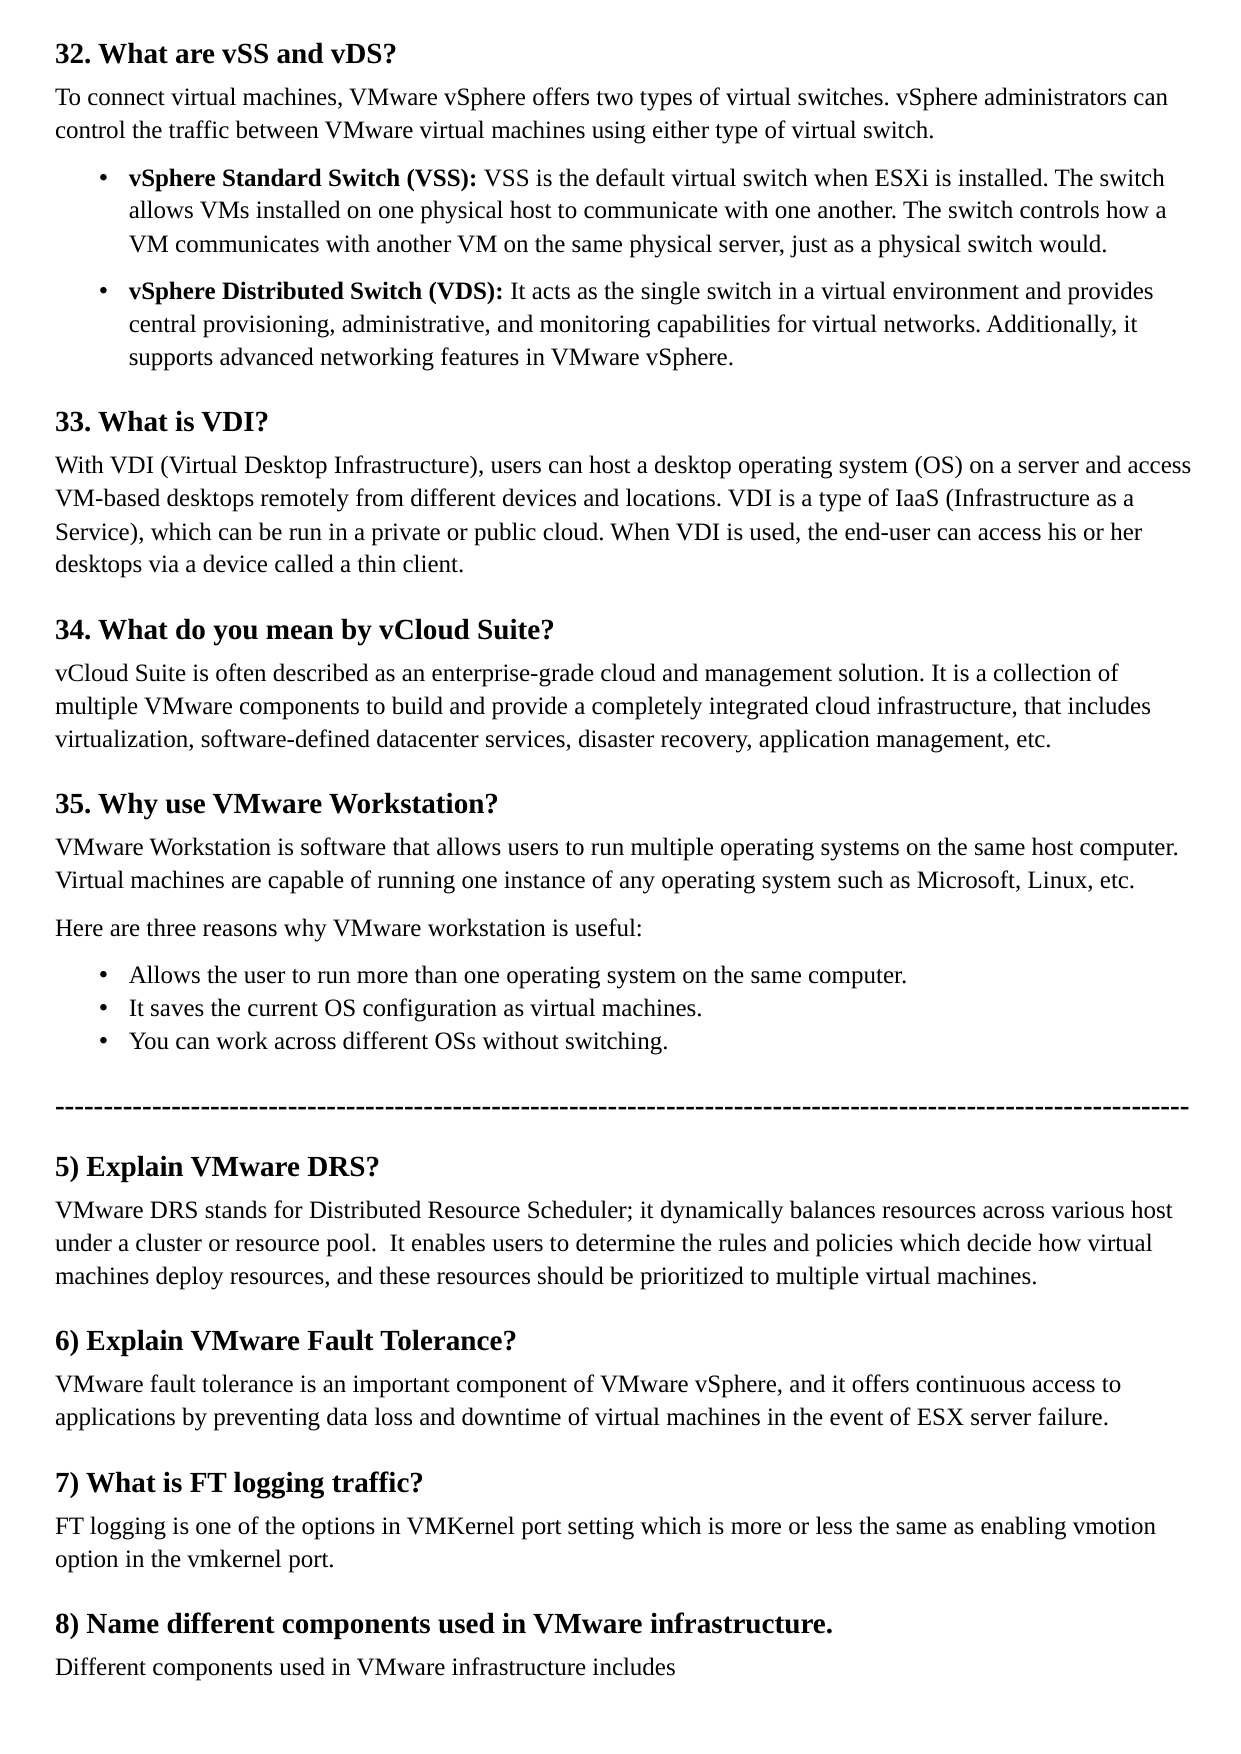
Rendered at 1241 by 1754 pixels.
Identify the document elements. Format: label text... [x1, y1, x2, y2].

subtitle 5) Explain VMware DRS? [55, 1149, 1194, 1183]
list vSphere Distributed Switch (VDS): It acts as the single switch in a virtual environment and provides central provisioning, administrative, and monitoring capabilities for virtual networks. Additionally, it supports advanced networking features in VMware vSphere. [99, 276, 1194, 371]
list vSphere Standard Switch (VSS): VSS is the default virtual switch when ESXi is installed. The switch allows VMs installed on one physical host to communicate with one another. The switch controls how a VM communicates with another VM on the same physical server, just as a physical switch would. [99, 163, 1194, 257]
text VMware Workstation is software that allows users to run multiple operating systems on the same host computer. Virtual machines are capable of running one instance of any operating system such as Microsoft, Linux, etc. [55, 832, 1194, 894]
subtitle 8) Name different components used in VMware infrastructure. [55, 1606, 1194, 1639]
text Different components used in VMware infrastructure includes [55, 1652, 1194, 1681]
subtitle 35. Why use VMware Workstation? [55, 786, 1194, 819]
text With VDI (Virtual Desktop Infrastructure), users can host a desktop operating system (OS) on a server and access VM-based desktops remotely from different devices and locations. VDI is a type of IaaS (Infrastructure as a Service), which can be run in a private or public cloud. When VDI is used, the end-user can access his or her desktops via a device called a thin client. [55, 451, 1194, 578]
subtitle 32. What are vSS and vDS? [55, 36, 1194, 69]
subtitle 7) What is FT logging traffic? [55, 1465, 1194, 1498]
list Allows the user to run more than one operating system on the same computer. [99, 960, 1194, 989]
list It saves the current OS configuration as virtual machines. [99, 993, 1194, 1022]
subtitle 34. What do you mean by vCloud Suite? [55, 612, 1194, 645]
list You can work across different OSs without switching. [99, 1026, 1194, 1055]
text To connect virtual machines, VMware vSphere offers two types of virtual switches. vSphere administrators can control the traffic between VMware virtual machines using either type of virtual switch. [55, 82, 1194, 144]
text vCloud Suite is often described as an enterprise-grade cloud and management solution. It is a collection of multiple VMware components to build and provide a completely integrated cloud infrastructure, that includes virtualization, software-defined datacenter services, disaster recovery, application management, etc. [55, 658, 1194, 753]
text FT logging is one of the options in VMKernel port setting which is more or less the same as enabling vmotion option in the vmkernel port. [55, 1511, 1194, 1572]
text VMware fault tolerance is an important component of VMware vSphere, and it offers continuous access to applications by preventing data loss and downtime of virtual machines in the event of ESX server failure. [55, 1369, 1194, 1431]
subtitle --------------------------------------------------------------------------------------------------------------------- [55, 1088, 1194, 1122]
subtitle 33. What is VDI? [55, 404, 1194, 438]
text Here are three reasons why VMware workstation is useful: [55, 913, 1194, 941]
subtitle 6) Explain VMware Fault Tolerance? [55, 1323, 1194, 1357]
text VMware DRS stands for Distributed Resource Scheduler; it dynamically balances resources across various host under a cluster or resource pool. It enables users to determine the rules and policies which decide how virtual machines deploy resources, and these resources should be prioritized to multiple virtual machines. [55, 1195, 1194, 1290]
